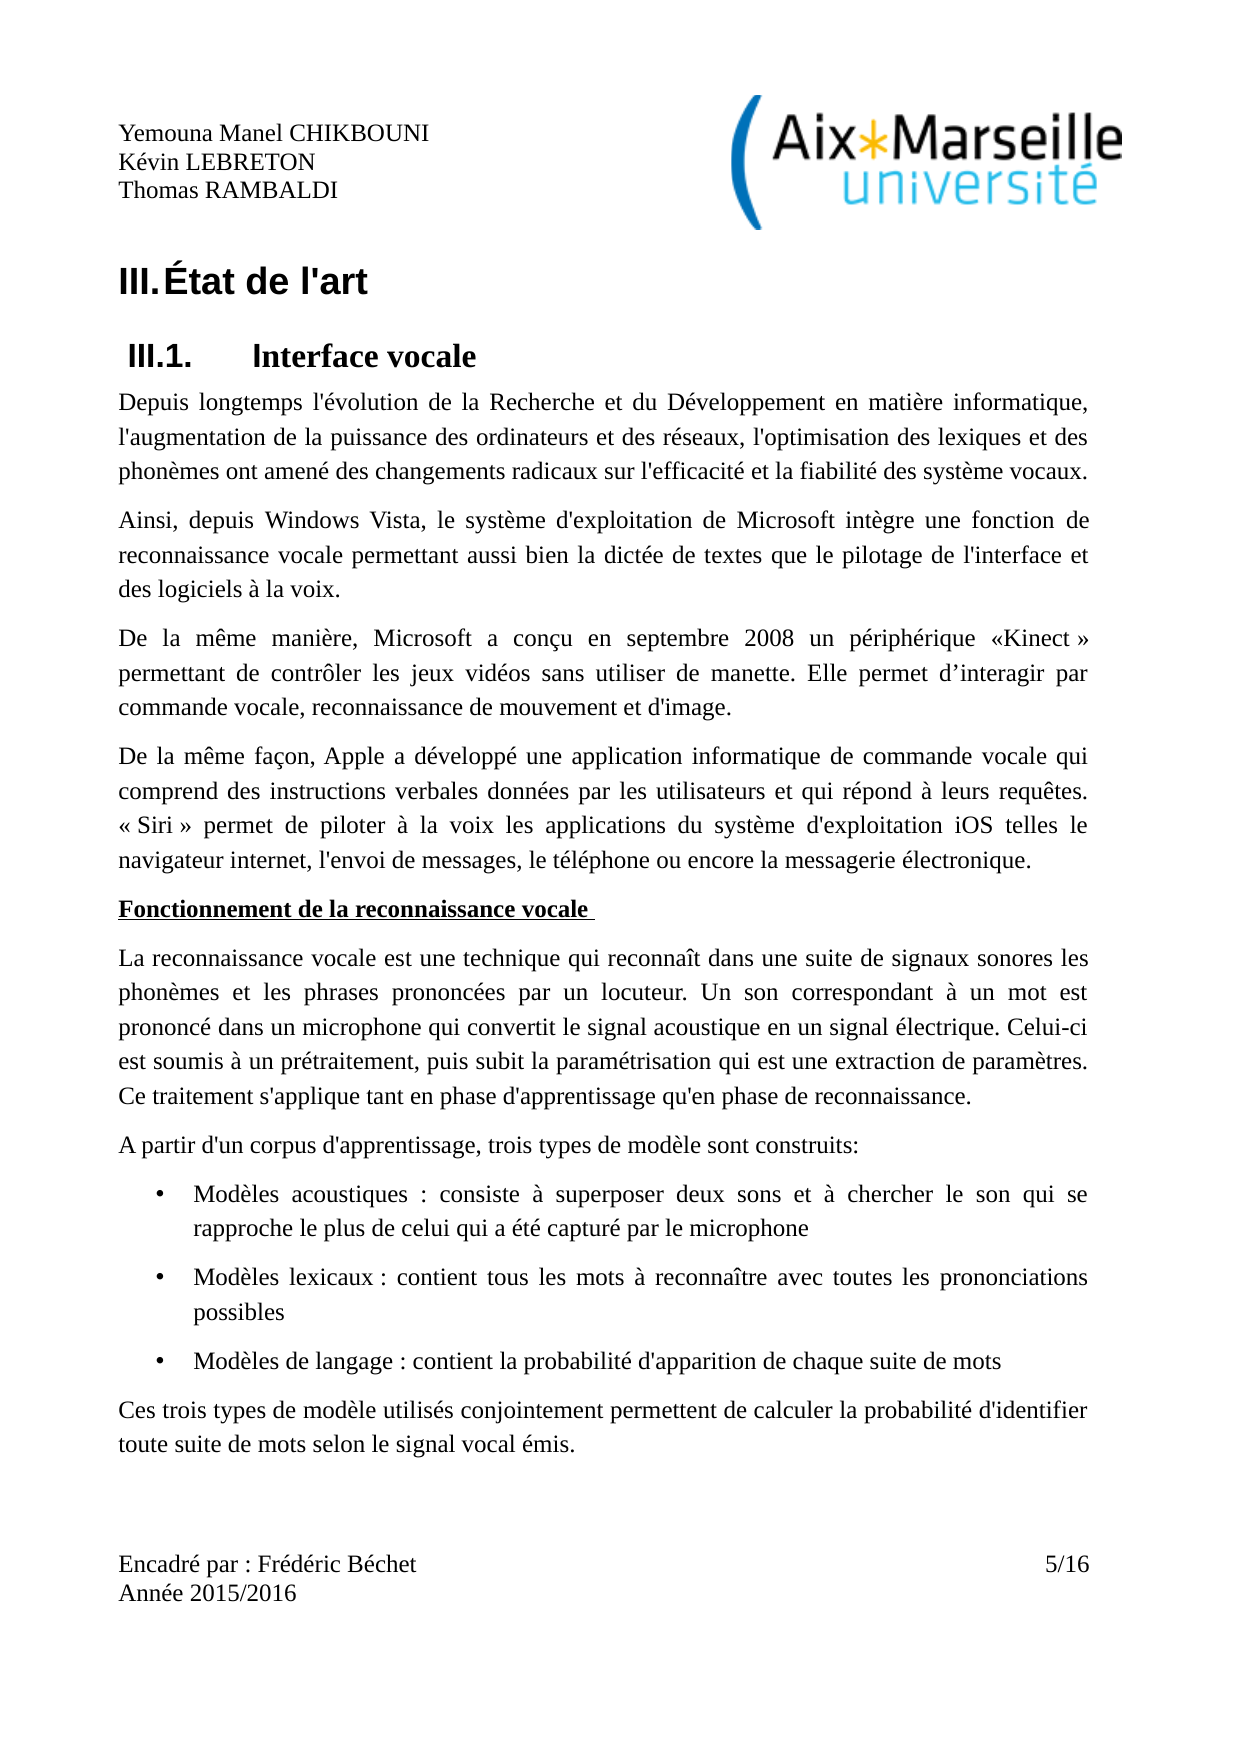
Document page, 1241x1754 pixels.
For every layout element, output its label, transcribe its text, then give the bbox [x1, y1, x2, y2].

list Modèles lexicaux : contient tous les mots à reconnaître avec toutes les prononciations possibles [156, 1262, 1089, 1326]
picture [731, 95, 1122, 230]
subtitle État de l'art [118, 259, 1089, 302]
text Depuis longtemps l'évolution de la Recherche et du Développement en matière informatique, l'augmentation de la puissance des ordinateurs et des réseaux, l'optimisation des lexiques et des phonèmes ont amené des changements radicaux sur l'efficacité et la fiabilité des système vocaux. [118, 387, 1089, 485]
subtitle Interface vocale [118, 336, 1089, 375]
text Ainsi, depuis Windows Vista, le système d'exploitation de Microsoft intègre une fonction de reconnaissance vocale permettant aussi bien la dictée de textes que le pilotage de l'interface et des logiciels à la voix. [118, 505, 1089, 603]
text A partir d'un corpus d'apprentissage, trois types de modèle sont construits: [118, 1130, 1089, 1158]
text De la même manière, Microsoft a conçu en septembre 2008 un périphérique «Kinect » permettant de contrôler les jeux vidéos sans utiliser de manette. Elle permet d’interagir par commande vocale, reconnaissance de mouvement et d'image. [118, 623, 1089, 721]
text Ces trois types de modèle utilisés conjointement permettent de calculer la probabilité d'identifier toute suite de mots selon le signal vocal émis. [118, 1395, 1089, 1458]
list Modèles de langage : contient la probabilité d'apparition de chaque suite de mots [156, 1346, 1089, 1375]
text De la même façon, Apple a développé une application informatique de commande vocale qui comprend des instructions verbales données par les utilisateurs et qui répond à leurs requêtes. « Siri » permet de piloter à la voix les applications du système d'exploitation iOS telles le navigateur internet, l'envoi de messages, le téléphone ou encore la messagerie électronique. [118, 741, 1089, 873]
list Modèles acoustiques : consiste à superposer deux sons et à chercher le son qui se rapproche le plus de celui qui a été capturé par le microphone [156, 1179, 1089, 1242]
text La reconnaissance vocale est une technique qui reconnaît dans une suite de signaux sonores les phonèmes et les phrases prononcées par un locuteur. Un son correspondant à un mot est prononcé dans un microphone qui convertit le signal acoustique en un signal électrique. Celui-ci est soumis à un prétraitement, puis subit la paramétrisation qui est une extraction de paramètres. Ce traitement s'applique tant en phase d'apprentissage qu'en phase de reconnaissance. [118, 943, 1089, 1109]
text Fonctionnement de la reconnaissance vocale [118, 894, 1089, 922]
